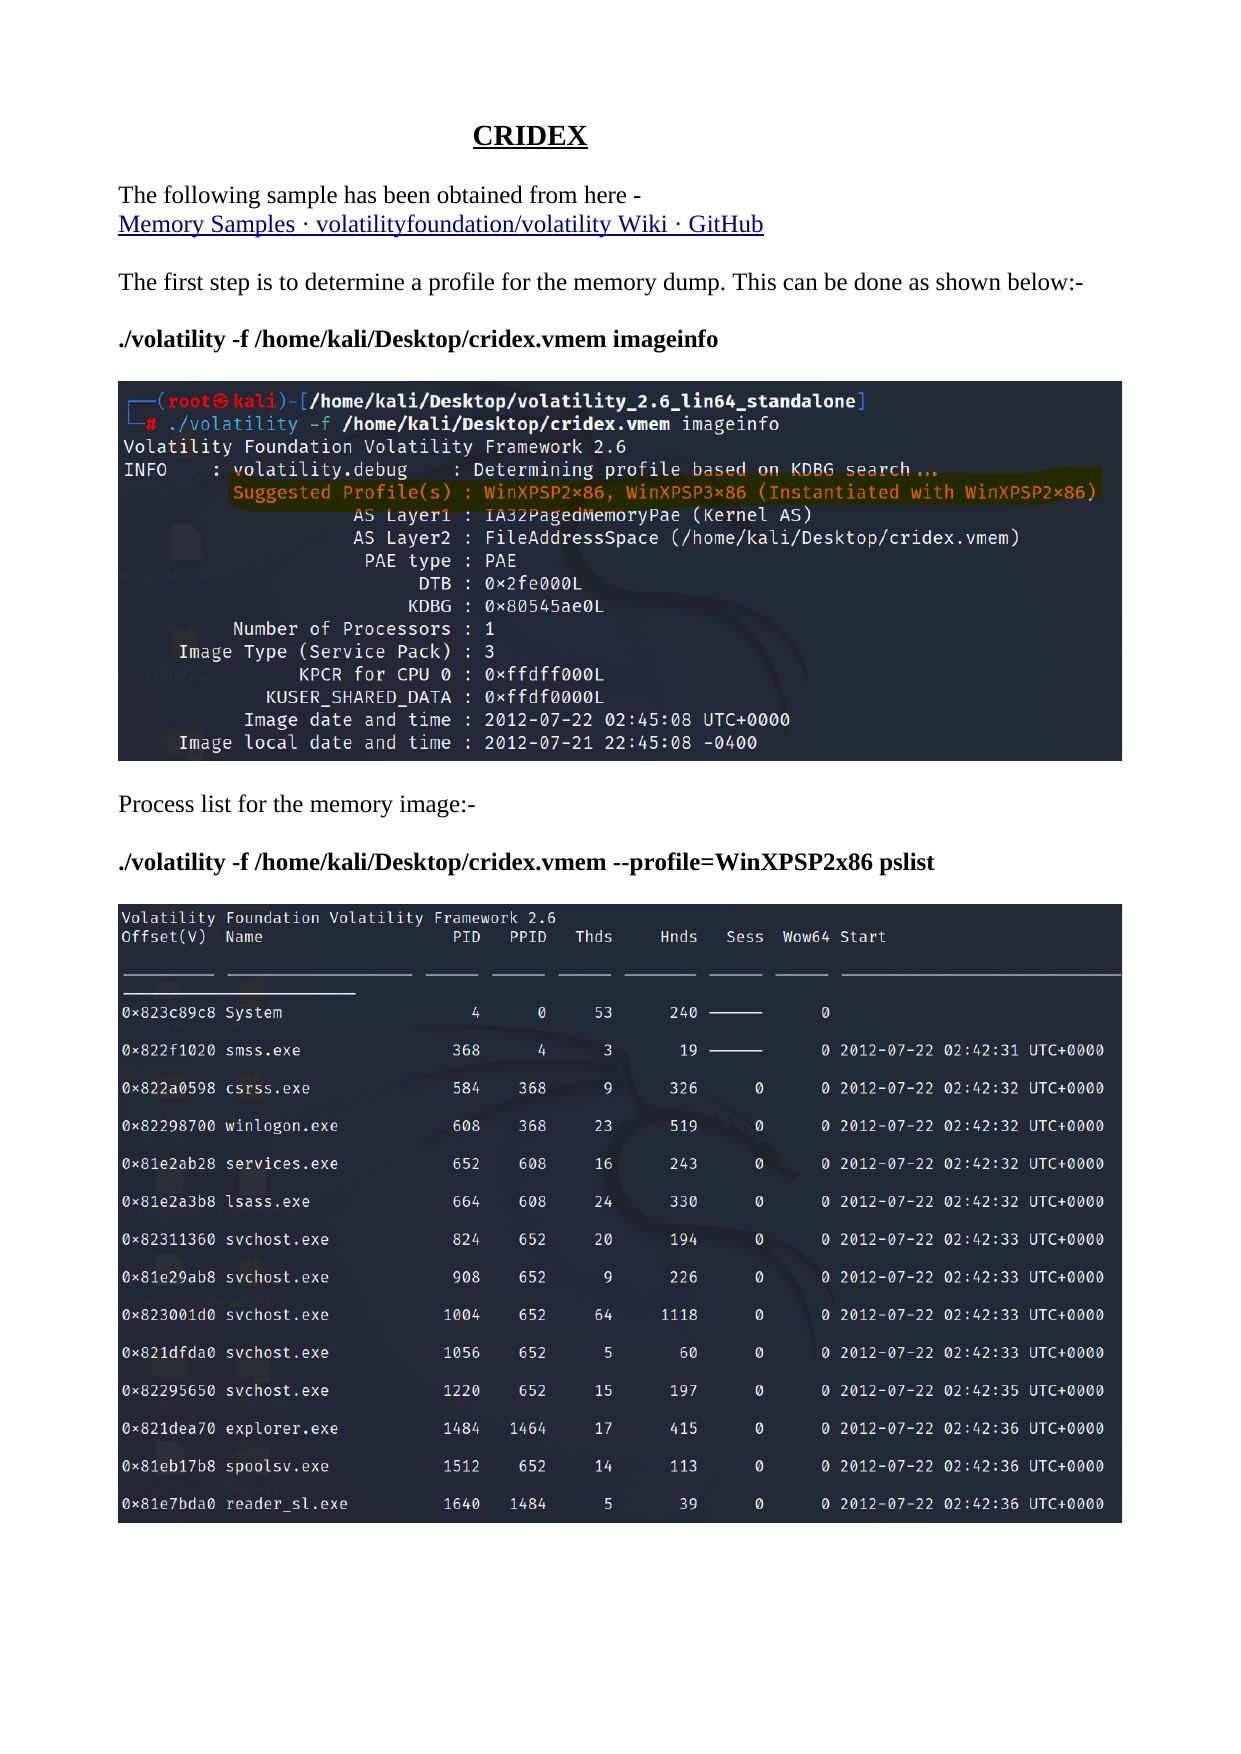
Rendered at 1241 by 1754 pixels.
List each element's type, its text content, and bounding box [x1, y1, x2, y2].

text ./volatility -f /home/kali/Desktop/cridex.vmem imageinfo [118, 324, 1122, 353]
text The following sample has been obtained from here - [118, 180, 1122, 209]
text CRIDEX [118, 118, 1122, 152]
text The first step is to determine a profile for the memory dump. This can be done as shown below:- [118, 267, 1122, 295]
text Memory Samples · volatilityfoundation/volatility Wiki · GitHub [118, 209, 1122, 238]
text Process list for the memory image:- [118, 789, 1122, 818]
picture [118, 381, 1123, 761]
picture [118, 904, 1123, 1523]
text ./volatility -f /home/kali/Desktop/cridex.vmem --profile=WinXPSP2x86 pslist [118, 847, 1122, 876]
